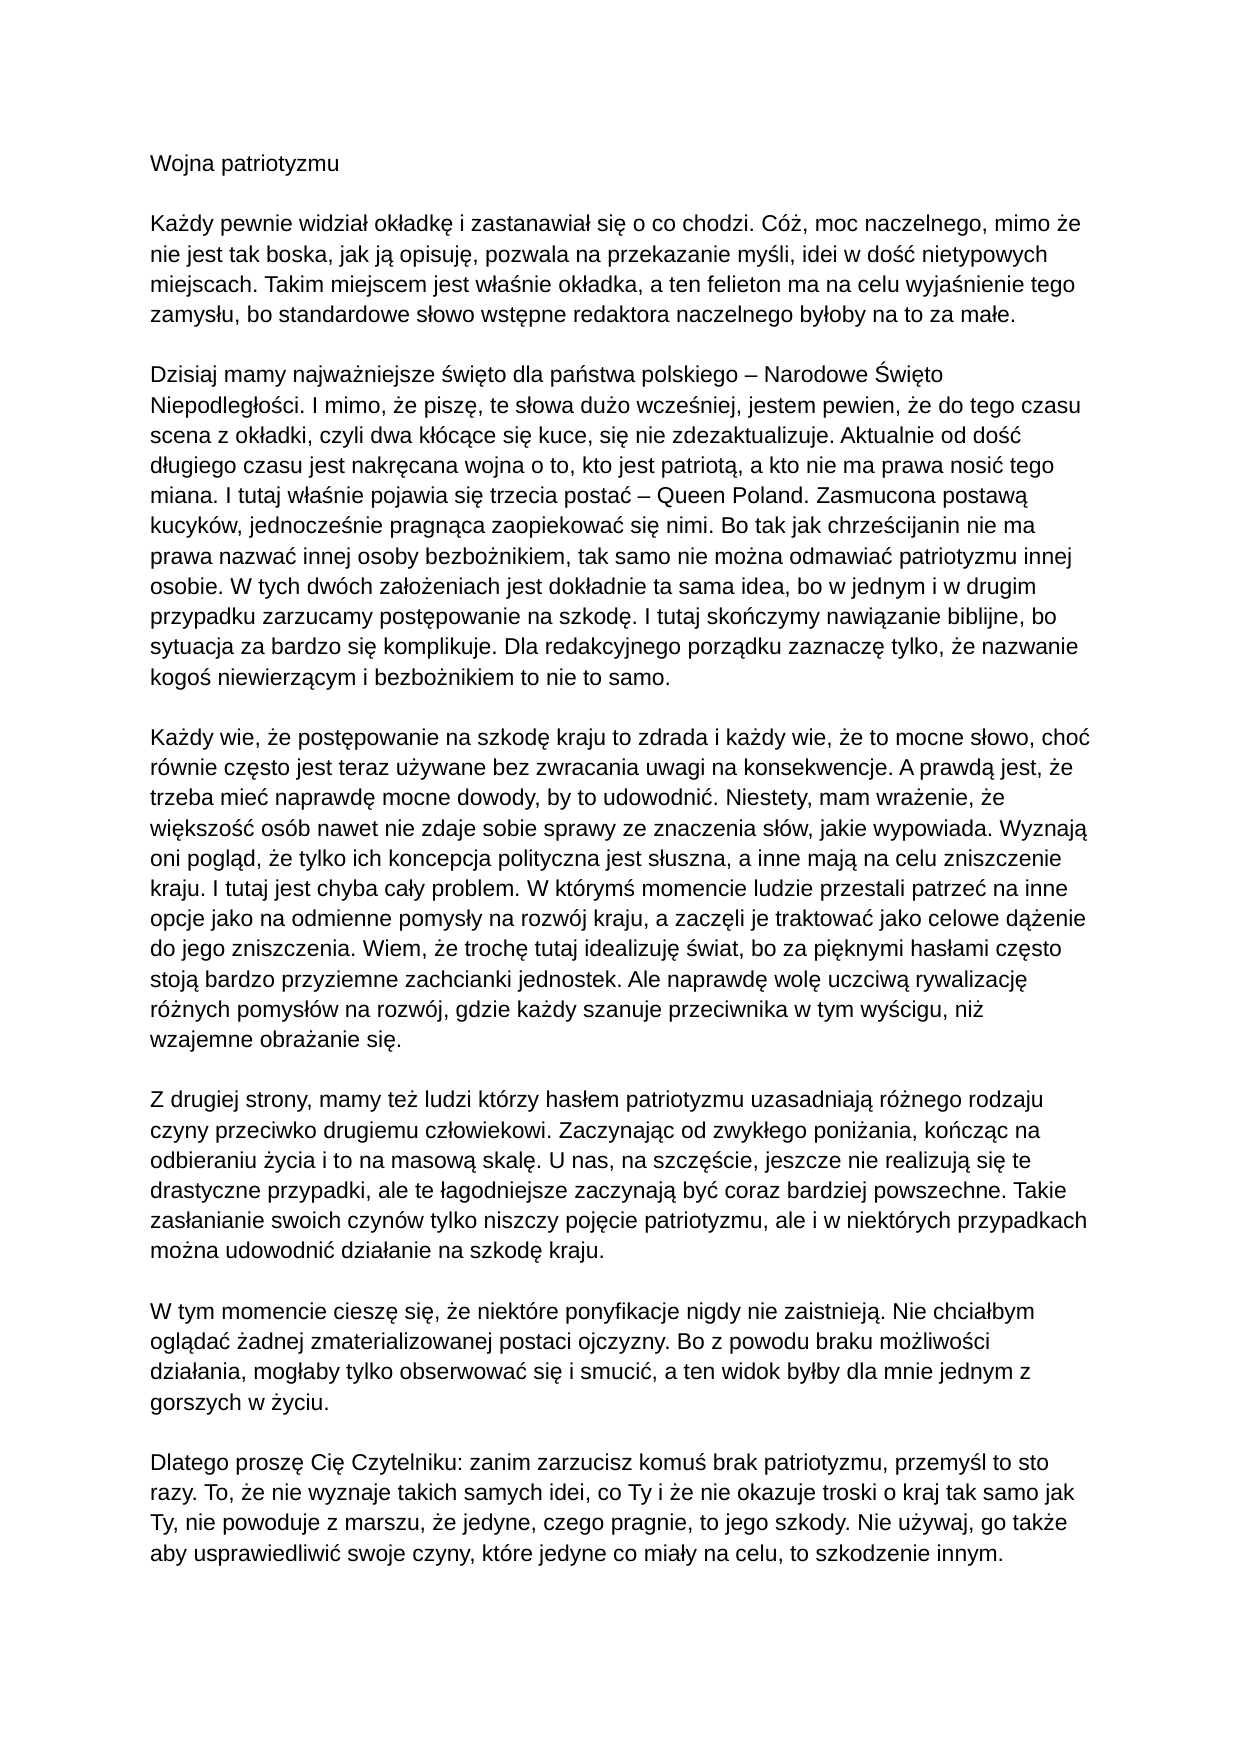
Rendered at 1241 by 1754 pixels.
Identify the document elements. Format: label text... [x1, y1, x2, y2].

text Wojna patriotyzmu [150, 150, 1090, 176]
text Dzisiaj mamy najważniejsze święto dla państwa polskiego – Narodowe Święto Niepodległości. I mimo, że piszę, te słowa dużo wcześniej, jestem pewien, że do tego czasu scena z okładki, czyli dwa kłócące się kuce, się nie zdezaktualizuje. Aktualnie od dość długiego czasu jest nakręcana wojna o to, kto jest patriotą, a kto nie ma prawa nosić tego miana. I tutaj właśnie pojawia się trzecia postać – Queen Poland. Zasmucona postawą kucyków, jednocześnie pragnąca zaopiekować się nimi. Bo tak jak chrześcijanin nie ma prawa nazwać innej osoby bezbożnikiem, tak samo nie można odmawiać patriotyzmu innej osobie. W tych dwóch założeniach jest dokładnie ta sama idea, bo w jednym i w drugim przypadku zarzucamy postępowanie na szkodę. I tutaj skończymy nawiązanie biblijne, bo sytuacja za bardzo się komplikuje. Dla redakcyjnego porządku zaznaczę tylko, że nazwanie kogoś niewierzącym i bezbożnikiem to nie to samo. [150, 361, 1090, 690]
text Każdy pewnie widział okładkę i zastanawiał się o co chodzi. Cóż, moc naczelnego, mimo że nie jest tak boska, jak ją opisuję, pozwala na przekazanie myśli, idei w dość nietypowych miejscach. Takim miejscem jest właśnie okładka, a ten felieton ma na celu wyjaśnienie tego zamysłu, bo standardowe słowo wstępne redaktora naczelnego byłoby na to za małe. [150, 210, 1090, 327]
text Dlatego proszę Cię Czytelniku: zanim zarzucisz komuś brak patriotyzmu, przemyśl to sto razy. To, że nie wyznaje takich samych idei, co Ty i że nie okazuje troski o kraj tak samo jak Ty, nie powoduje z marszu, że jedyne, czego pragnie, to jego szkody. Nie używaj, go także aby usprawiedliwić swoje czyny, które jedyne co miały na celu, to szkodzenie innym. [150, 1449, 1090, 1566]
text Z drugiej strony, mamy też ludzi którzy hasłem patriotyzmu uzasadniają różnego rodzaju czyny przeciwko drugiemu człowiekowi. Zaczynając od zwykłego poniżania, kończąc na odbieraniu życia i to na masową skalę. U nas, na szczęście, jeszcze nie realizują się te drastyczne przypadki, ale te łagodniejsze zaczynają być coraz bardziej powszechne. Takie zasłanianie swoich czynów tylko niszczy pojęcie patriotyzmu, ale i w niektórych przypadkach można udowodnić działanie na szkodę kraju. [150, 1086, 1090, 1264]
text Każdy wie, że postępowanie na szkodę kraju to zdrada i każdy wie, że to mocne słowo, choć równie często jest teraz używane bez zwracania uwagi na konsekwencje. A prawdą jest, że trzeba mieć naprawdę mocne dowody, by to udowodnić. Niestety, mam wrażenie, że większość osób nawet nie zdaje sobie sprawy ze znaczenia słów, jakie wypowiada. Wyznają oni pogląd, że tylko ich koncepcja polityczna jest słuszna, a inne mają na celu zniszczenie kraju. I tutaj jest chyba cały problem. W którymś momencie ludzie przestali patrzeć na inne opcje jako na odmienne pomysły na rozwój kraju, a zaczęli je traktować jako celowe dążenie do jego zniszczenia. Wiem, że trochę tutaj idealizuję świat, bo za pięknymi hasłami często stoją bardzo przyziemne zachcianki jednostek. Ale naprawdę wolę uczciwą rywalizację różnych pomysłów na rozwój, gdzie każdy szanuje przeciwnika w tym wyścigu, niż wzajemne obrażanie się. [150, 724, 1090, 1052]
text W tym momencie cieszę się, że niektóre ponyfikacje nigdy nie zaistnieją. Nie chciałbym oglądać żadnej zmaterializowanej postaci ojczyzny. Bo z powodu braku możliwości działania, mogłaby tylko obserwować się i smucić, a ten widok byłby dla mnie jednym z gorszych w życiu. [150, 1298, 1090, 1415]
